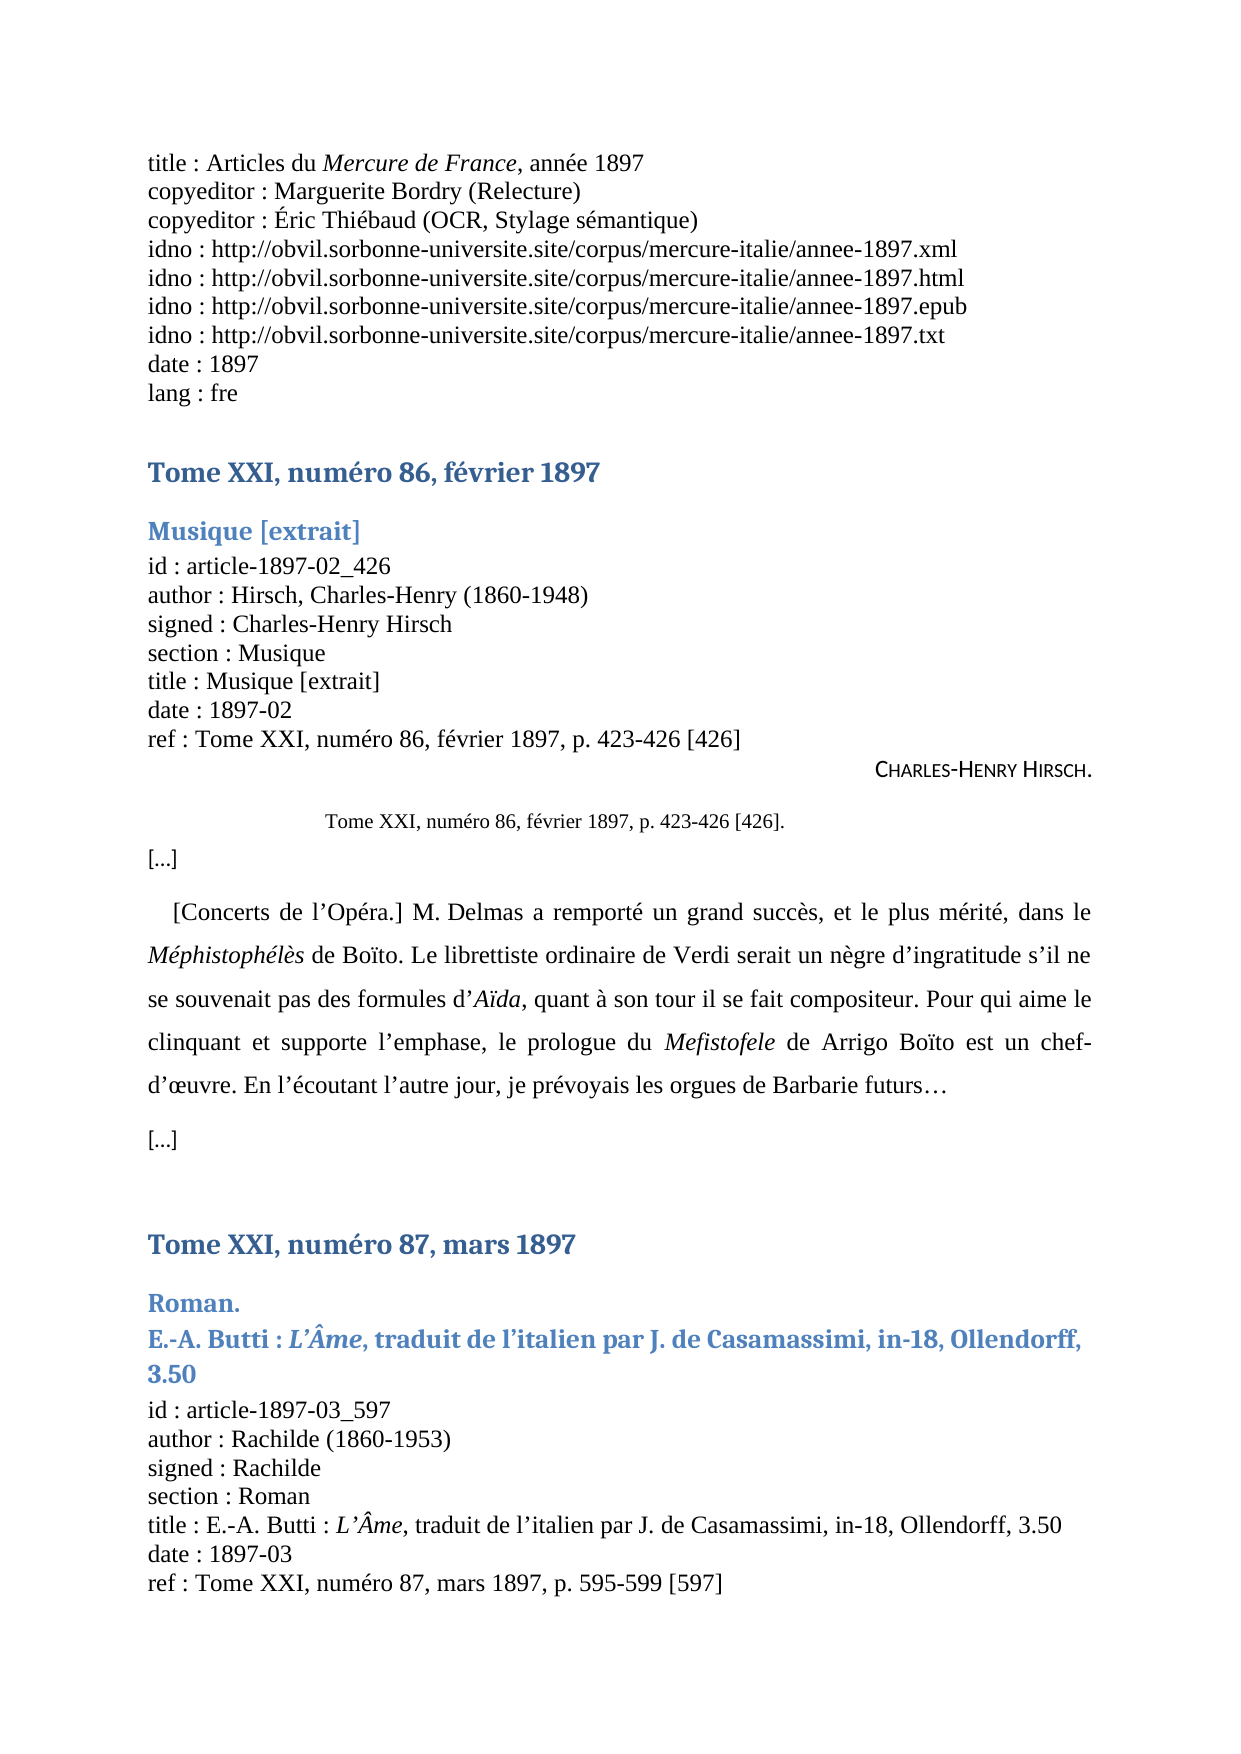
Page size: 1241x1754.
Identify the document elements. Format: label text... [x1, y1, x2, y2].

text ref : Tome XXI, numéro 86, février 1897, p. 423-426 [426] [148, 724, 1093, 753]
text signed : Charles-Henry Hirsch [148, 609, 1093, 638]
text date : 1897-03 [148, 1539, 1093, 1568]
text idno : http://obvil.sorbonne-universite.site/corpus/mercure-italie/annee-1897.txt [148, 320, 1093, 349]
text author : Rachilde (1860-1953) [148, 1424, 1093, 1453]
text [Concerts de l’Opéra.] M. Delmas a remporté un grand succès, et le plus mérité, dans le Méphistophélès de Boïto. Le librettiste ordinaire de Verdi serait un nègre d’ingratitude s’il ne se souvenait pas des formules d’Aïda, quant à son tour il se fait compositeur. Pour qui aime le clinquant et supporte l’emphase, le prologue du Mefistofele de Arrigo Boïto est un chef-d’œuvre. En l’écoutant l’autre jour, je prévoyais les orgues de Barbarie futurs… [148, 897, 1093, 1099]
text copyeditor : Marguerite Bordry (Relecture) [148, 176, 1093, 205]
text copyeditor : Éric Thiébaud (OCR, Stylage sémantique) [148, 205, 1093, 234]
text id : article-1897-02_426 [148, 551, 1093, 580]
subtitle Roman. E.-A. Butti : L’Âme, traduit de l’italien par J. de Casamassimi, in-18, Ollendorff, 3.50 [148, 1288, 1093, 1391]
text title : Articles du Mercure de France, année 1897 [148, 148, 1093, 176]
text date : 1897-02 [148, 695, 1093, 724]
text ref : Tome XXI, numéro 87, mars 1897, p. 595-599 [597] [148, 1568, 1093, 1596]
text date : 1897 [148, 349, 1093, 378]
text id : article-1897-03_597 [148, 1395, 1093, 1424]
subtitle Tome XXI, numéro 87, mars 1897 [148, 1228, 1093, 1262]
text section : Musique [148, 638, 1093, 666]
text idno : http://obvil.sorbonne-universite.site/corpus/mercure-italie/annee-1897.xml [148, 234, 1093, 263]
text author : Hirsch, Charles-Henry (1860-1948) [148, 580, 1093, 609]
text […] [148, 1126, 1093, 1153]
text idno : http://obvil.sorbonne-universite.site/corpus/mercure-italie/annee-1897.epub [148, 291, 1093, 320]
text section : Roman [148, 1481, 1093, 1510]
text Charles-Henry Hirsch. [148, 753, 1093, 783]
text idno : http://obvil.sorbonne-universite.site/corpus/mercure-italie/annee-1897.html [148, 263, 1093, 291]
text lang : fre [148, 378, 1093, 406]
text signed : Rachilde [148, 1453, 1093, 1481]
subtitle Tome XXI, numéro 86, février 1897 [148, 456, 1093, 490]
text Tome XXI, numéro 86, février 1897, p. 423-426 [426]. [325, 808, 1093, 833]
text title : E.-A. Butti : L’Âme, traduit de l’italien par J. de Casamassimi, in-18, Ollendorff, 3.50 [148, 1510, 1093, 1539]
subtitle Musique [extrait] [148, 516, 1093, 547]
text title : Musique [extrait] [148, 666, 1093, 695]
text […] [148, 844, 1093, 872]
